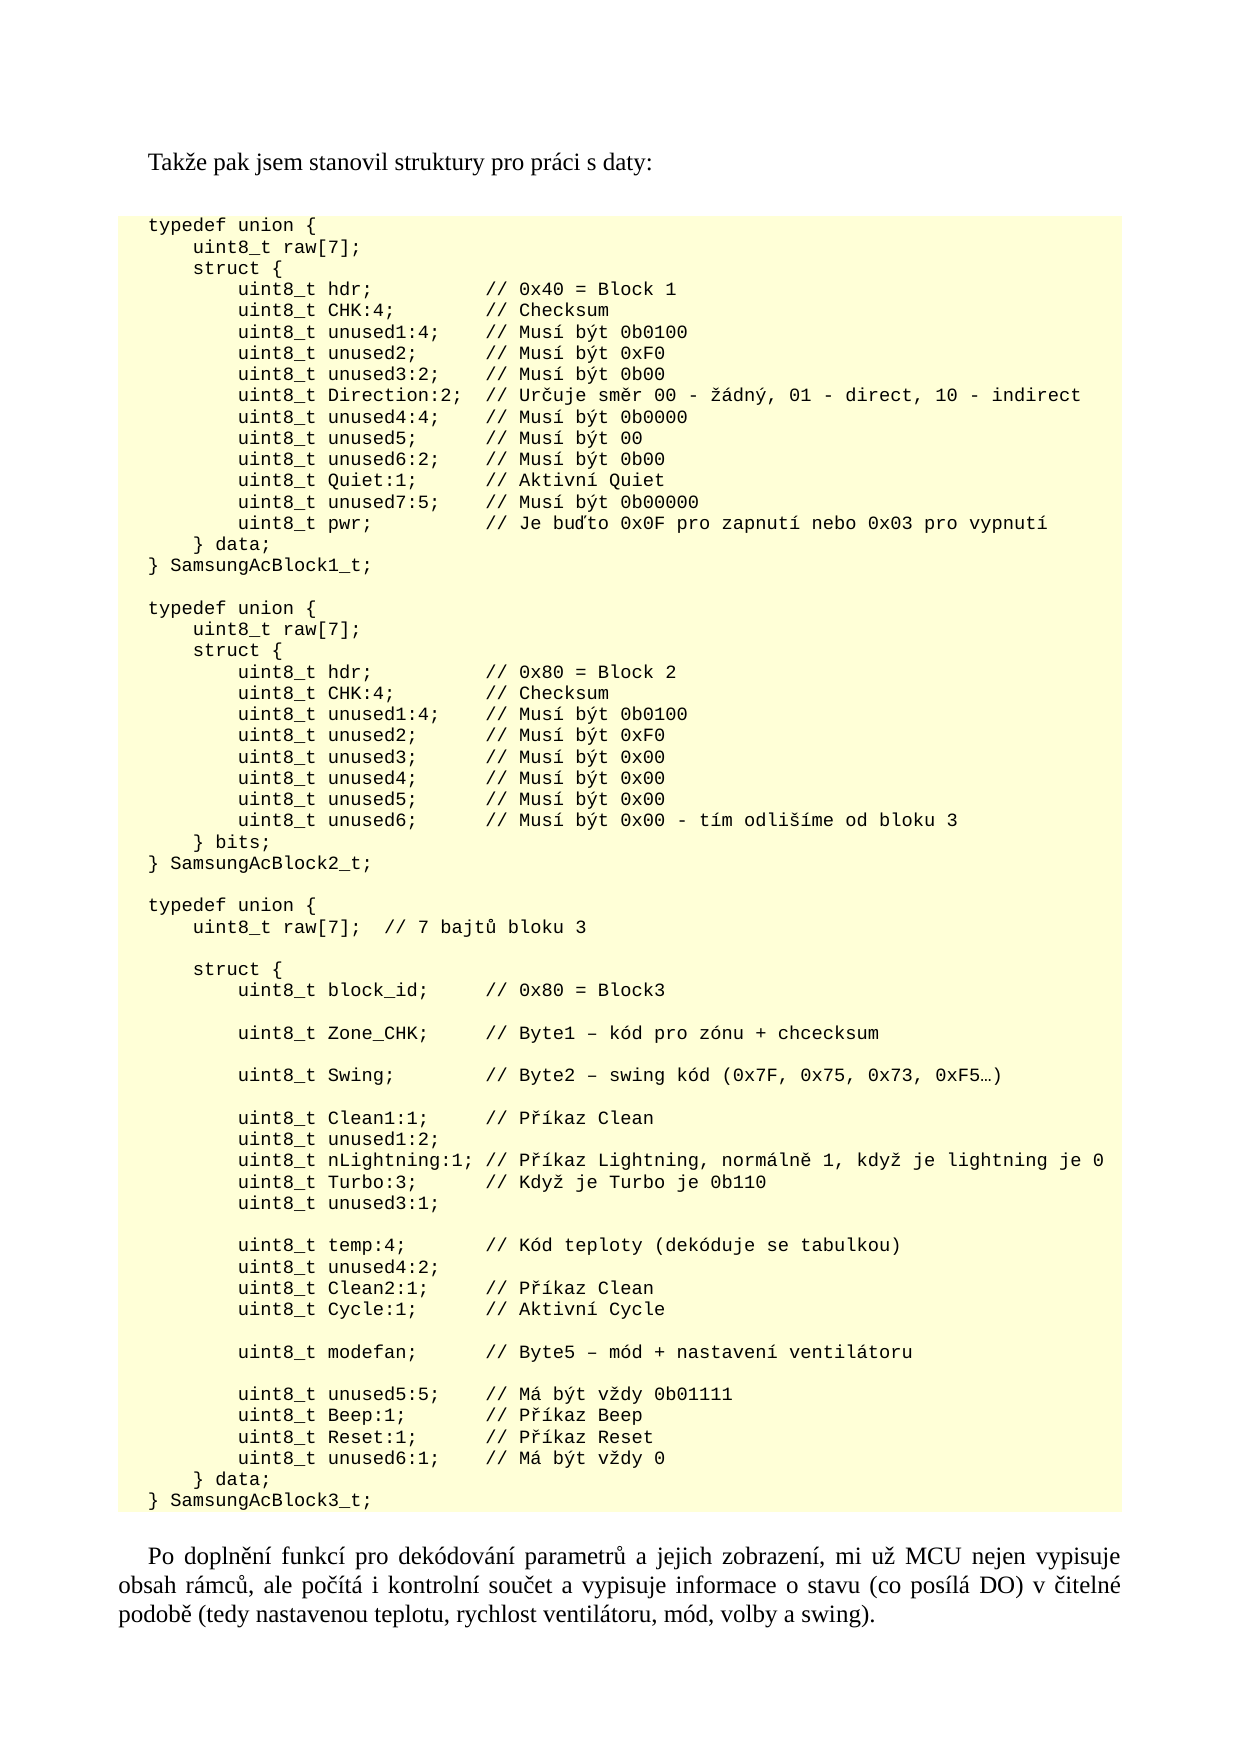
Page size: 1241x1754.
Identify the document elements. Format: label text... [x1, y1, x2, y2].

text uint8_t unused4; // Musí být 0x00 [118, 769, 1122, 790]
text struct { [118, 960, 1122, 981]
text uint8_t Reset:1; // Příkaz Reset [118, 1427, 1122, 1449]
text uint8_t unused3; // Musí být 0x00 [118, 747, 1122, 769]
text uint8_t unused6:1; // Má být vždy 0 [118, 1449, 1122, 1470]
text Takže pak jsem stanovil struktury pro práci s daty: [118, 147, 1122, 176]
text } data; [118, 1470, 1122, 1491]
text uint8_t Zone_CHK; // Byte1 – kód pro zónu + chcecksum [118, 1024, 1122, 1045]
text uint8_t Direction:2; // Určuje směr 00 - žádný, 01 - direct, 10 - indirect [118, 386, 1122, 407]
text uint8_t unused4:4; // Musí být 0b0000 [118, 407, 1122, 429]
text uint8_t unused5; // Musí být 0x00 [118, 790, 1122, 811]
text uint8_t Clean1:1; // Příkaz Clean [118, 1109, 1122, 1130]
text uint8_t unused4:2; [118, 1257, 1122, 1279]
text uint8_t hdr; // 0x80 = Block 2 [118, 662, 1122, 684]
text uint8_t block_id; // 0x80 = Block3 [118, 981, 1122, 1002]
text uint8_t unused2; // Musí být 0xF0 [118, 726, 1122, 747]
text uint8_t unused5; // Musí být 00 [118, 429, 1122, 450]
text uint8_t unused1:2; [118, 1130, 1122, 1151]
text } SamsungAcBlock3_t; [118, 1491, 1122, 1512]
text typedef union { [118, 896, 1122, 917]
text uint8_t Turbo:3; // Když je Turbo je 0b110 [118, 1172, 1122, 1194]
text uint8_t temp:4; // Kód teploty (dekóduje se tabulkou) [118, 1236, 1122, 1257]
text Po doplnění funkcí pro dekódování parametrů a jejich zobrazení, mi už MCU nejen vypisuje obsah rámců, ale počítá i kontrolní součet a vypisuje informace o stavu (co posílá DO) v čitelné podobě (tedy nastavenou teplotu, rychlost ventilátoru, mód, volby a swing). [118, 1541, 1122, 1627]
text typedef union { [118, 599, 1122, 620]
text uint8_t unused6; // Musí být 0x00 - tím odlišíme od bloku 3 [118, 811, 1122, 832]
text uint8_t raw[7]; [118, 237, 1122, 259]
text uint8_t CHK:4; // Checksum [118, 301, 1122, 322]
text uint8_t Swing; // Byte2 – swing kód (0x7F, 0x75, 0x73, 0xF5…) [118, 1066, 1122, 1087]
text uint8_t nLightning:1; // Příkaz Lightning, normálně 1, když je lightning je 0 [118, 1151, 1122, 1172]
text } bits; [118, 832, 1122, 854]
text uint8_t modefan; // Byte5 – mód + nastavení ventilátoru [118, 1342, 1122, 1364]
text } SamsungAcBlock2_t; [118, 854, 1122, 875]
text uint8_t Beep:1; // Příkaz Beep [118, 1406, 1122, 1427]
text uint8_t hdr; // 0x40 = Block 1 [118, 280, 1122, 301]
text uint8_t Cycle:1; // Aktivní Cycle [118, 1300, 1122, 1321]
text uint8_t unused1:4; // Musí být 0b0100 [118, 705, 1122, 726]
text struct { [118, 641, 1122, 662]
text uint8_t unused7:5; // Musí být 0b00000 [118, 492, 1122, 514]
text uint8_t CHK:4; // Checksum [118, 684, 1122, 705]
text uint8_t raw[7]; // 7 bajtů bloku 3 [118, 917, 1122, 939]
text uint8_t unused1:4; // Musí být 0b0100 [118, 322, 1122, 344]
text uint8_t pwr; // Je buďto 0x0F pro zapnutí nebo 0x03 pro vypnutí [118, 514, 1122, 535]
text } SamsungAcBlock1_t; [118, 556, 1122, 577]
text uint8_t unused3:1; [118, 1194, 1122, 1215]
text uint8_t unused2; // Musí být 0xF0 [118, 344, 1122, 365]
text typedef union { [118, 216, 1122, 237]
text uint8_t Quiet:1; // Aktivní Quiet [118, 471, 1122, 492]
text uint8_t Clean2:1; // Příkaz Clean [118, 1279, 1122, 1300]
text struct { [118, 259, 1122, 280]
text uint8_t raw[7]; [118, 620, 1122, 641]
text uint8_t unused5:5; // Má být vždy 0b01111 [118, 1385, 1122, 1406]
text uint8_t unused6:2; // Musí být 0b00 [118, 450, 1122, 471]
text uint8_t unused3:2; // Musí být 0b00 [118, 365, 1122, 386]
text } data; [118, 535, 1122, 556]
